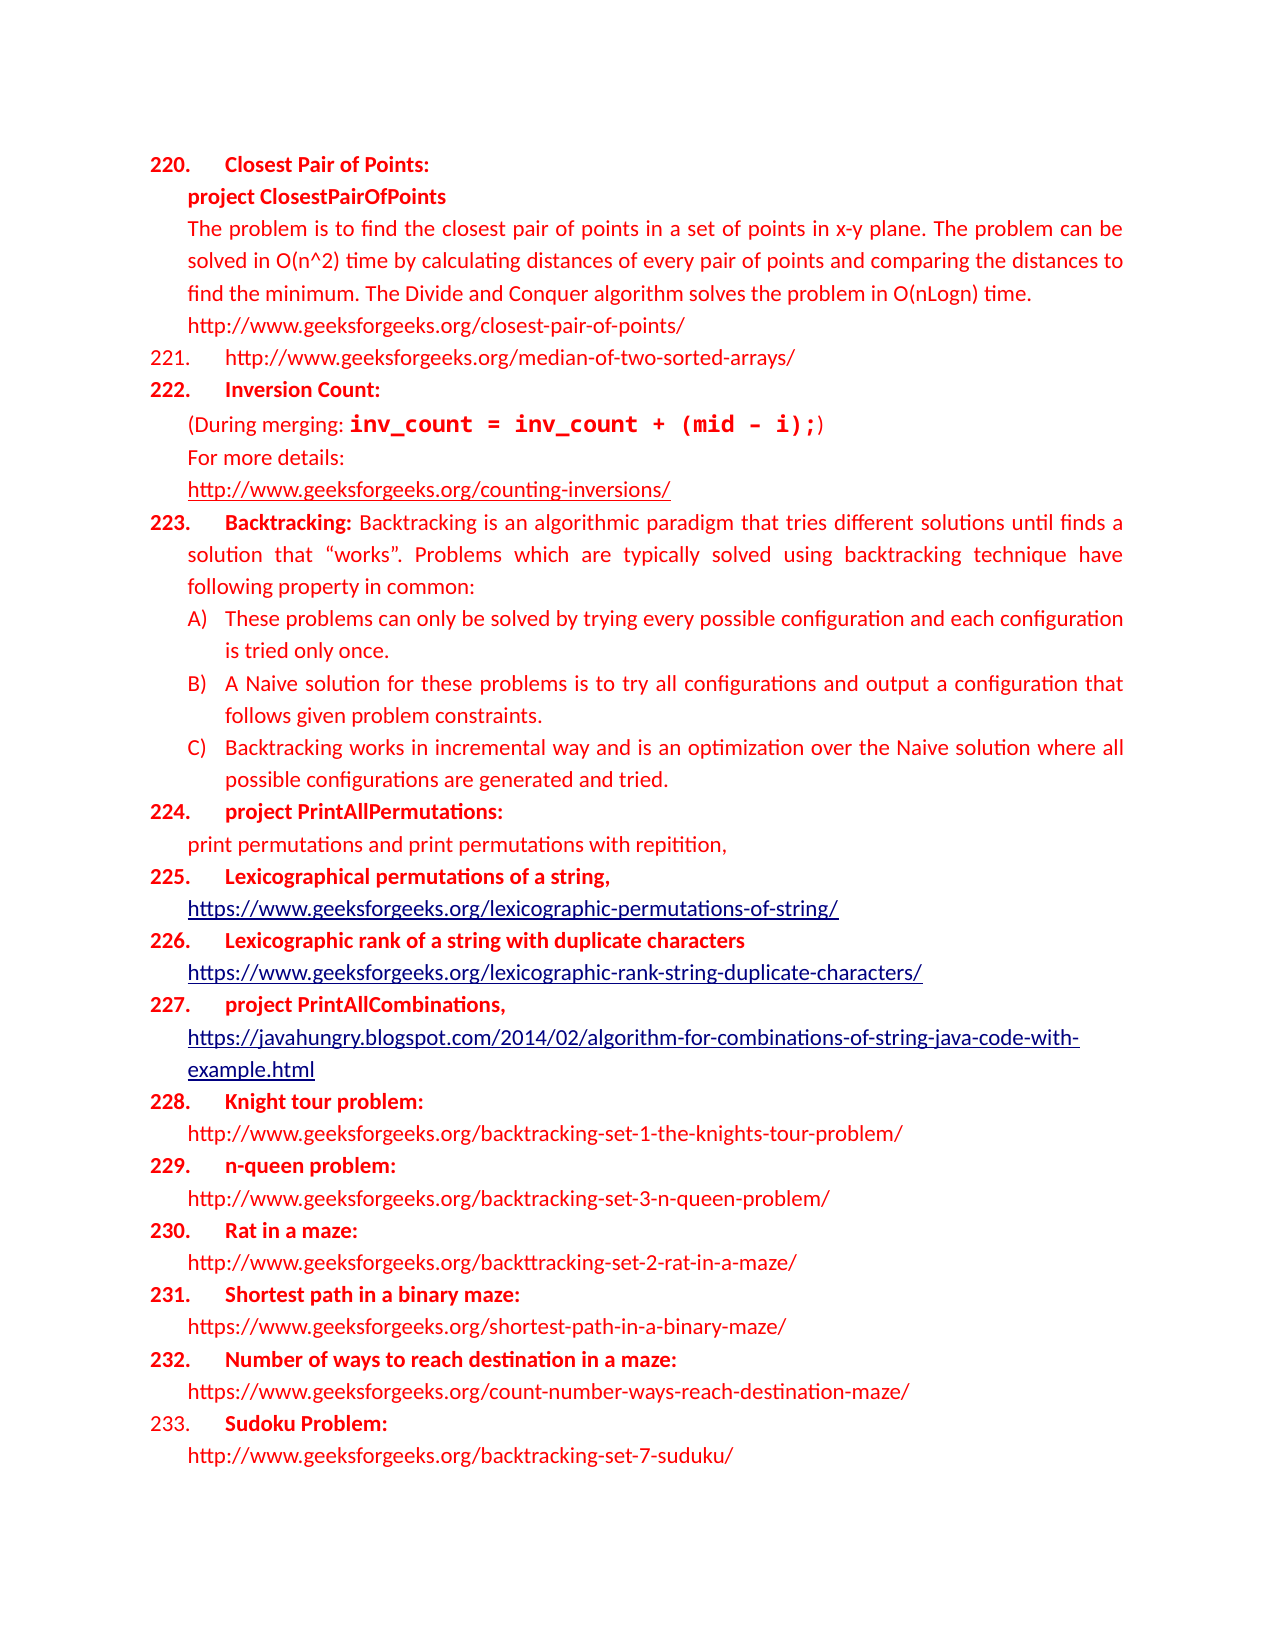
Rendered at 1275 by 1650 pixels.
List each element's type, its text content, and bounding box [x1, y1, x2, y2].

list project PrintAllPermutations: [150, 797, 1125, 826]
list http://www.geeksforgeeks.org/closest-pair-of-points/ [150, 311, 1125, 339]
list https://javahungry.blogspot.com/2014/02/algorithm-for-combinations-of-string-java-code-with-example.html [150, 1023, 1125, 1083]
list http://www.geeksforgeeks.org/backtracking-set-3-n-queen-problem/ [150, 1184, 1125, 1212]
list project ClosestPairOfPoints [150, 182, 1125, 210]
list https://www.geeksforgeeks.org/count-number-ways-reach-destination-maze/ [150, 1377, 1125, 1405]
list Lexicographic rank of a string with duplicate characters [150, 926, 1125, 954]
list http://www.geeksforgeeks.org/counting-inversions/ [150, 476, 1125, 504]
list Backtracking: Backtracking is an algorithmic paradigm that tries different solutions until finds a solution that “works”. Problems which are typically solved using backtracking technique have following property in common: [150, 508, 1125, 600]
list http://www.geeksforgeeks.org/backttracking-set-2-rat-in-a-maze/ [150, 1248, 1125, 1276]
list Knight tour problem: [150, 1087, 1125, 1115]
list Backtracking works in incremental way and is an optimization over the Naive solution where all possible configurations are generated and tried. [187, 733, 1125, 793]
list (During merging: inv_count = inv_count + (mid – i);) [150, 407, 1125, 439]
list http://www.geeksforgeeks.org/backtracking-set-1-the-knights-tour-problem/ [150, 1119, 1125, 1147]
list Sudoku Problem: [150, 1409, 1125, 1437]
list Lexicographical permutations of a string, [150, 862, 1125, 890]
list Rat in a maze: [150, 1216, 1125, 1244]
list http://www.geeksforgeeks.org/median-of-two-sorted-arrays/ [150, 343, 1125, 371]
list https://www.geeksforgeeks.org/shortest-path-in-a-binary-maze/ [150, 1312, 1125, 1341]
list print permutations and print permutations with repitition, [150, 830, 1125, 858]
list Closest Pair of Points: [150, 150, 1125, 178]
list https://www.geeksforgeeks.org/lexicographic-rank-string-duplicate-characters/ [150, 958, 1125, 986]
list Inversion Count: [150, 375, 1125, 403]
list http://www.geeksforgeeks.org/backtracking-set-7-suduku/ [150, 1441, 1125, 1469]
list A Naive solution for these problems is to try all configurations and output a configuration that follows given problem constraints. [187, 669, 1125, 729]
list These problems can only be solved by trying every possible configuration and each configuration is tried only once. [187, 604, 1125, 664]
list For more details: [150, 443, 1125, 471]
list Number of ways to reach destination in a maze: [150, 1345, 1125, 1373]
list The problem is to find the closest pair of points in a set of points in x-y plane. The problem can be solved in O(n^2) time by calculating distances of every pair of points and comparing the distances to find the minimum. The Divide and Conquer algorithm solves the problem in O(nLogn) time. [150, 214, 1125, 307]
list https://www.geeksforgeeks.org/lexicographic-permutations-of-string/ [150, 894, 1125, 922]
list project PrintAllCombinations, [150, 991, 1125, 1019]
list Shortest path in a binary maze: [150, 1280, 1125, 1308]
list n-queen problem: [150, 1152, 1125, 1179]
